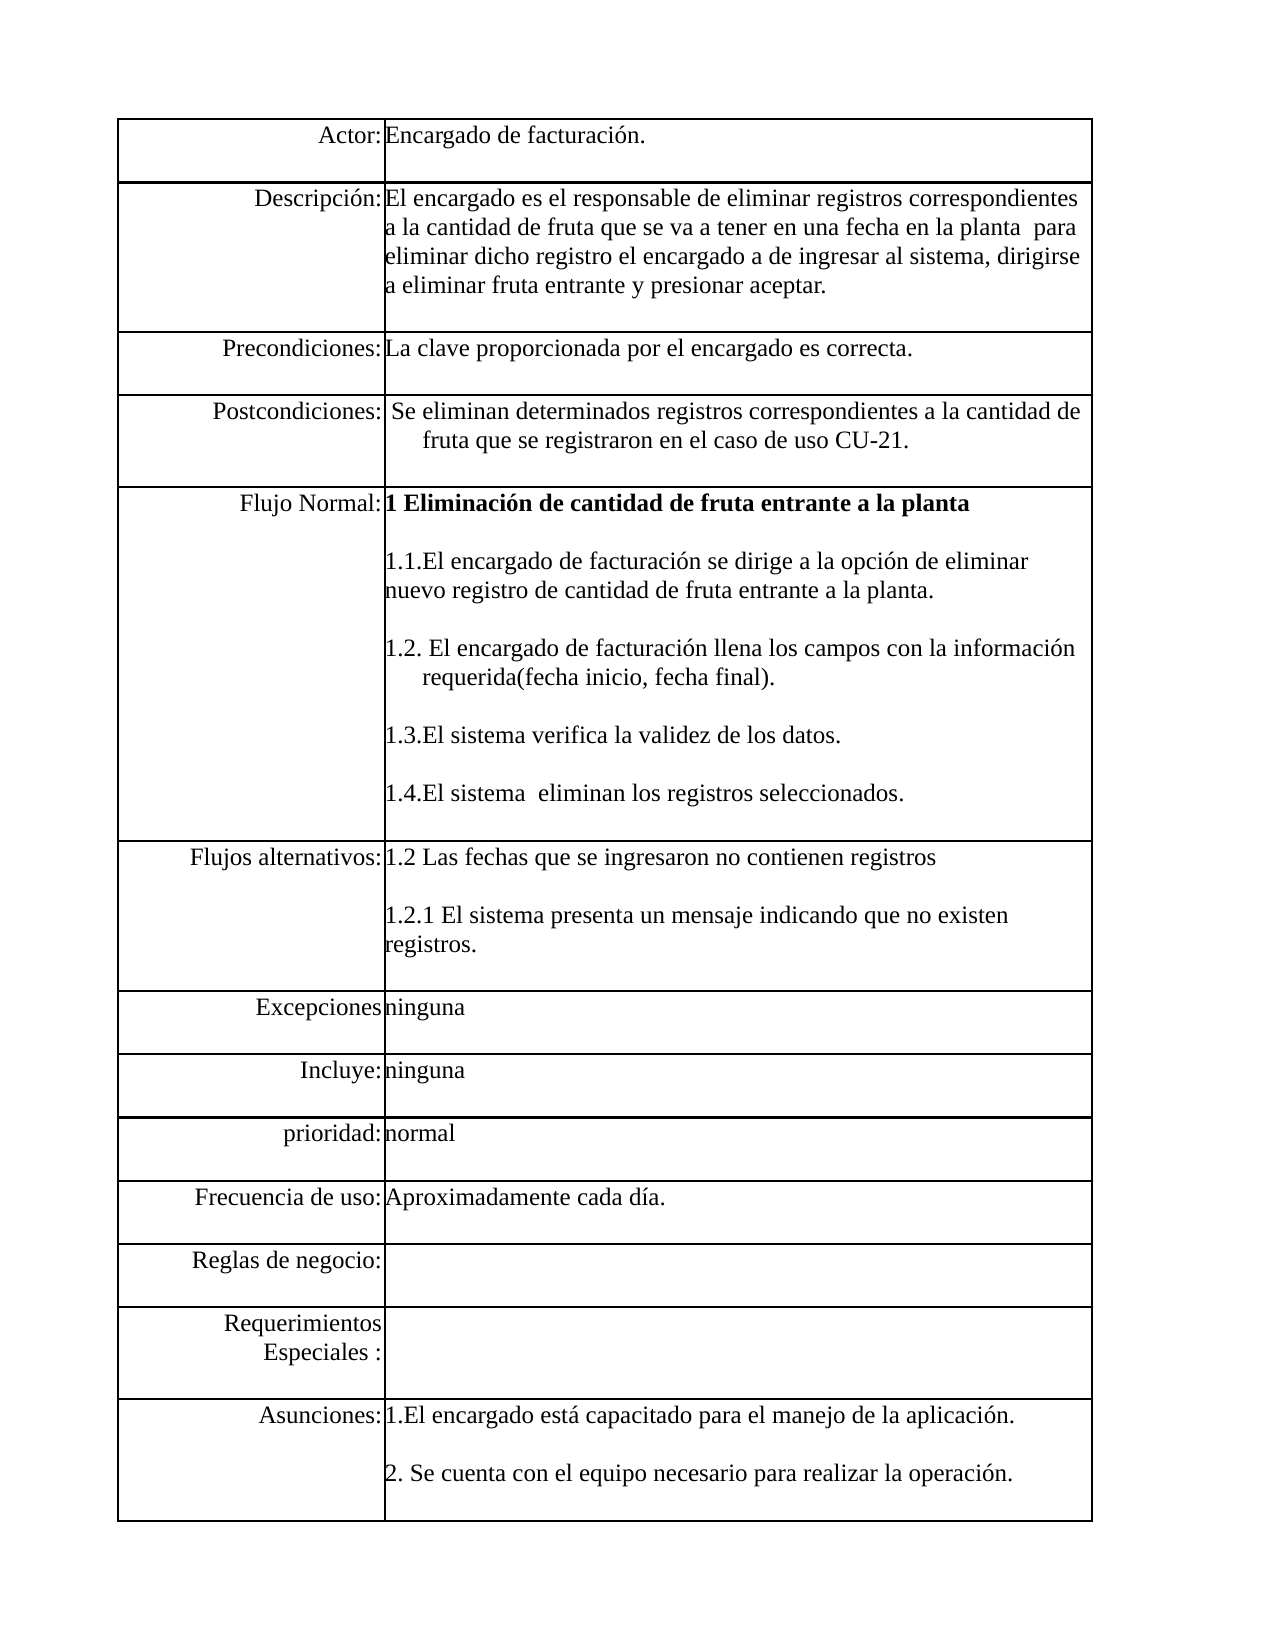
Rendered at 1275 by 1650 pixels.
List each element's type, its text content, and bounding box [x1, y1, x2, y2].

table_cell Asunciones: [119, 1400, 384, 1519]
table_cell ninguna [386, 1055, 1091, 1116]
table_cell Descripción: [119, 184, 384, 331]
table_cell Postcondiciones: [119, 396, 384, 486]
table_cell Precondiciones: [119, 333, 384, 394]
table_cell ninguna [386, 992, 1091, 1053]
table_cell La clave proporcionada por el encargado es correcta. [386, 333, 1091, 394]
table_cell Se eliminan determinados registros correspondientes a la cantidad de fruta que se registraron en el caso de uso CU-21. [386, 396, 1091, 486]
table_cell Flujo Normal: [119, 488, 384, 840]
table_cell Flujos alternativos: [119, 842, 384, 990]
table_cell prioridad: [119, 1119, 384, 1179]
table_cell 1.El encargado está capacitado para el manejo de la aplicación. 2. Se cuenta con el equipo necesario para realizar la operación. [386, 1400, 1091, 1519]
table_cell Frecuencia de uso: [119, 1182, 384, 1243]
table_cell Reglas de negocio: [119, 1245, 384, 1306]
table_cell [386, 1308, 1091, 1398]
table_cell El encargado es el responsable de eliminar registros correspondientes a la cantidad de fruta que se va a tener en una fecha en la planta para eliminar dicho registro el encargado a de ingresar al sistema, dirigirse a eliminar fruta entrante y presionar aceptar. [386, 184, 1091, 331]
table_cell 1.2 Las fechas que se ingresaron no contienen registros 1.2.1 El sistema presenta un mensaje indicando que no existen registros. [386, 842, 1091, 990]
table_cell [386, 1245, 1091, 1306]
table_cell Actor: [119, 120, 384, 181]
table_cell Excepciones [119, 992, 384, 1053]
table_cell normal [386, 1119, 1091, 1179]
table_cell Requerimientos Especiales : [119, 1308, 384, 1398]
table_cell Encargado de facturación. [386, 120, 1091, 181]
table_cell Incluye: [119, 1055, 384, 1116]
table_cell 1 Eliminación de cantidad de fruta entrante a la planta 1.1.El encargado de facturación se dirige a la opción de eliminar nuevo registro de cantidad de fruta entrante a la planta. 1.2. El encargado de facturación llena los campos con la información requerida(fecha inicio, fecha final). 1.3.El sistema verifica la validez de los datos. 1.4.El sistema eliminan los registros seleccionados. [386, 488, 1091, 840]
table_cell Aproximadamente cada día. [386, 1182, 1091, 1243]
